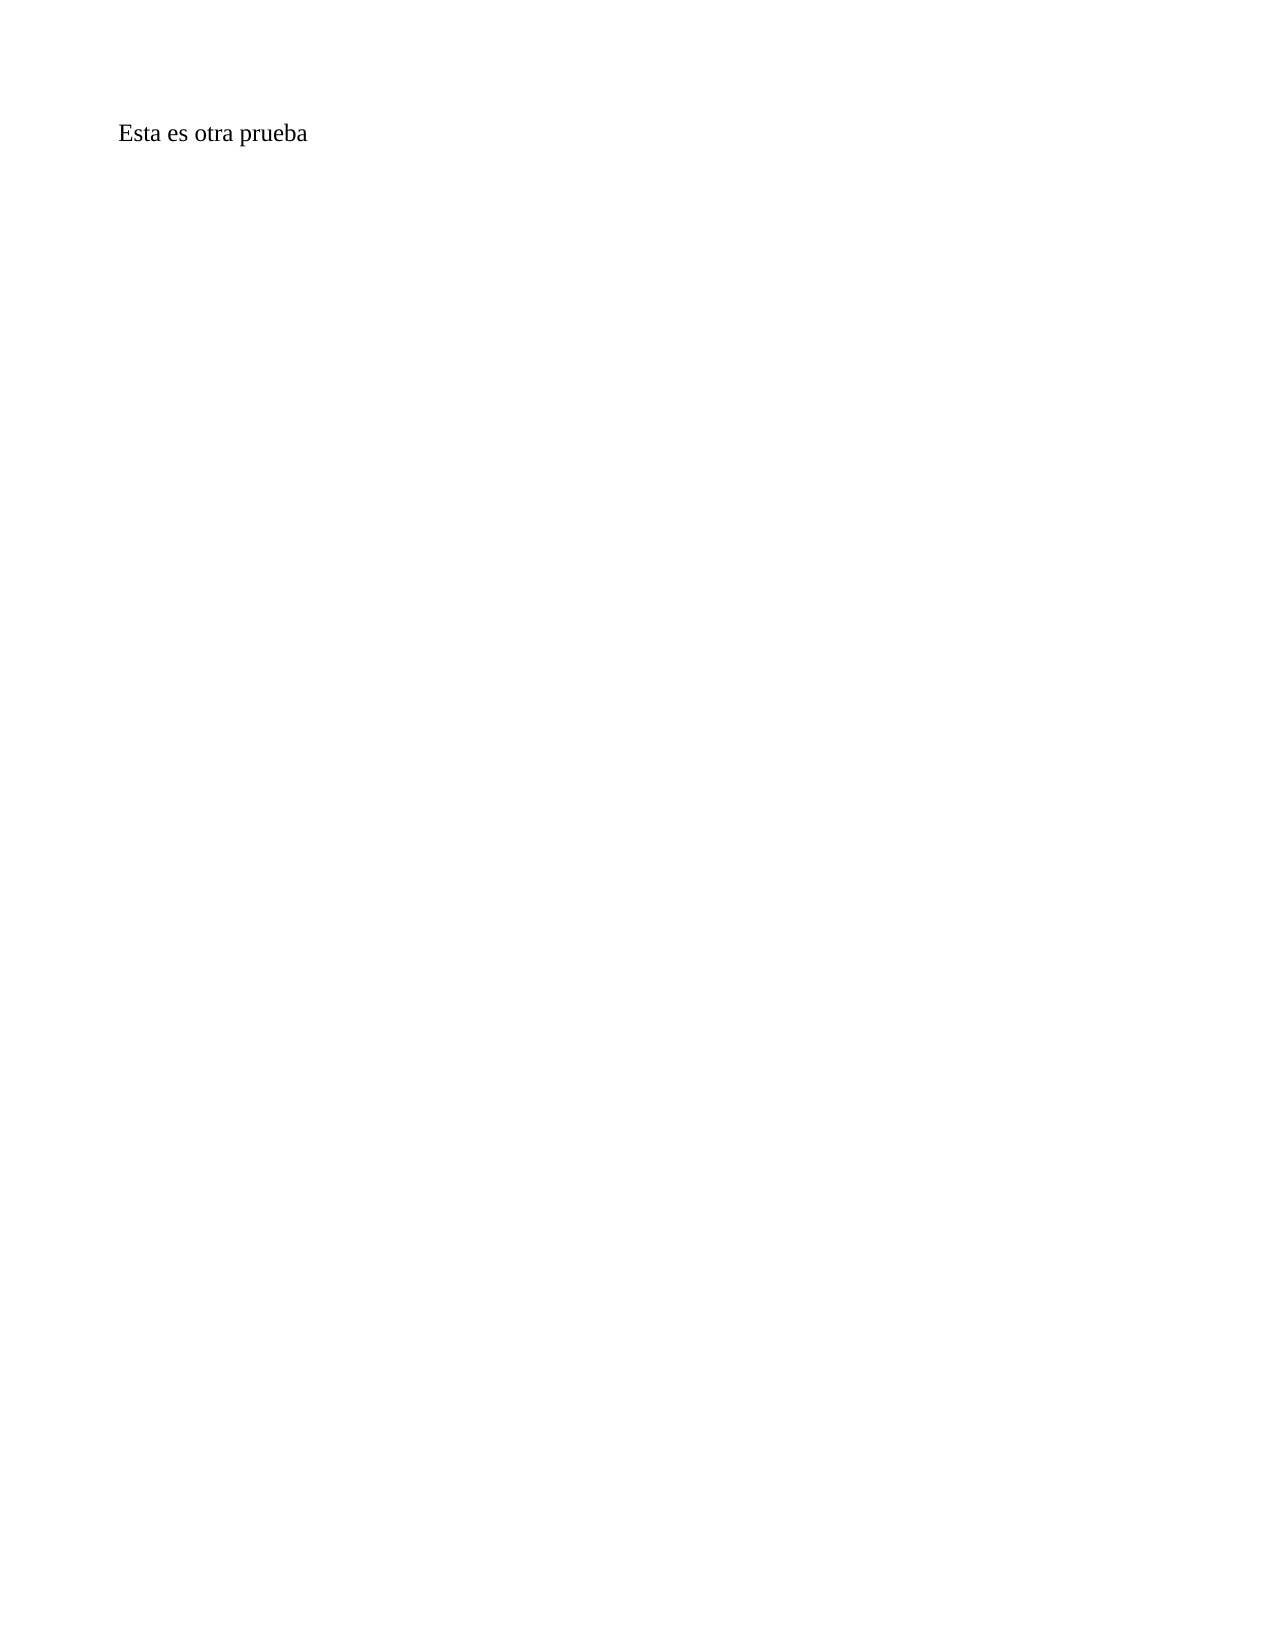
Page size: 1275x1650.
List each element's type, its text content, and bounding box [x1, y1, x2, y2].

text Esta es otra prueba [118, 118, 1157, 147]
